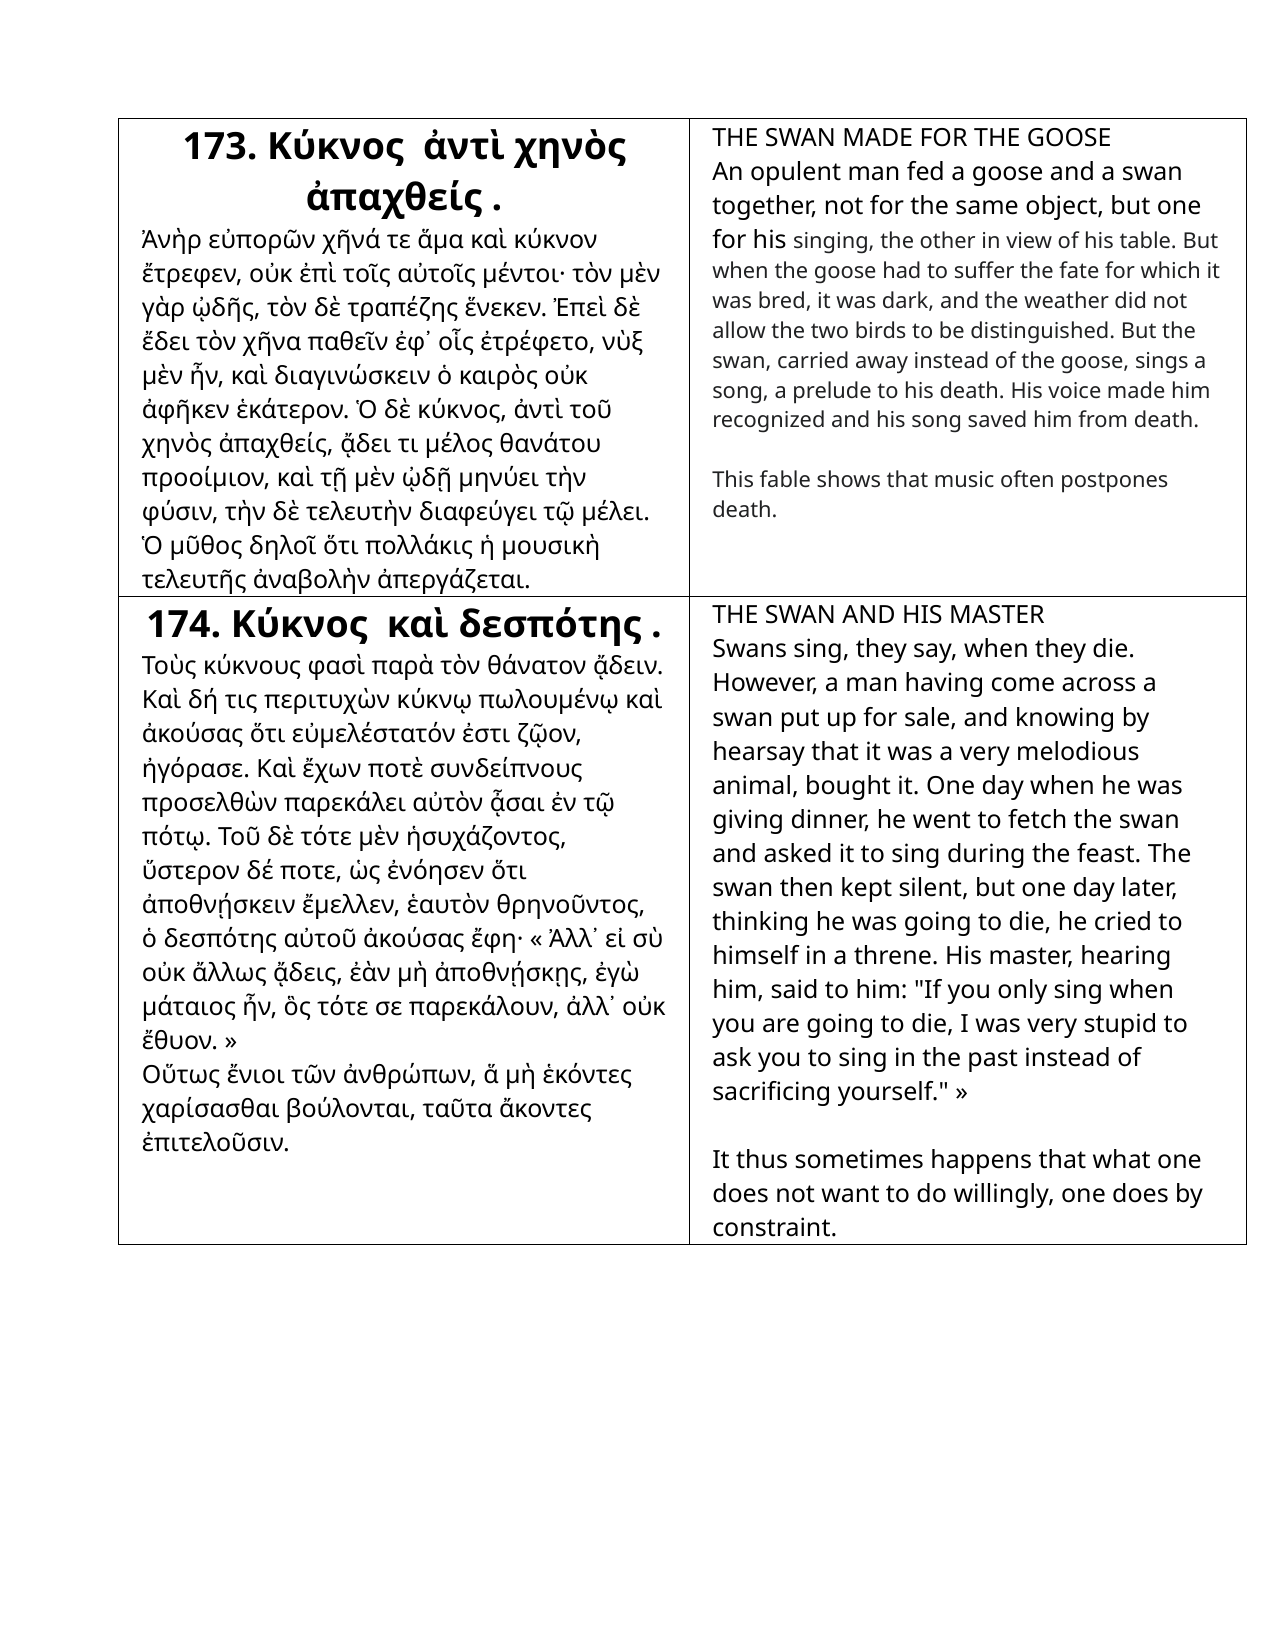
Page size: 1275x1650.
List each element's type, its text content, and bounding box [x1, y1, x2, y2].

table_cell 174. Κύκνος καὶ δεσπότης . Τοὺς κύκνους φασὶ παρὰ τὸν θάνατον ᾄδειν. Καὶ δή τις περιτυχὼν κύκνῳ πωλουμένῳ καὶ ἀκούσας ὅτι εὐμελέστατόν ἐστι ζῷον, ἠγόρασε. Καὶ ἔχων ποτὲ συνδείπνους προσελθὼν παρεκάλει αὐτὸν ᾆσαι ἐν τῷ πότῳ. Τοῦ δὲ τότε μὲν ἡσυχάζοντος, ὕστερον δέ ποτε, ὡς ἐνόησεν ὅτι ἀποθνῄσκειν ἔμελλεν, ἑαυτὸν θρηνοῦντος, ὁ δεσπότης αὐτοῦ ἀκούσας ἔφη· « Ἀλλ᾿ εἰ σὺ οὐκ ἄλλως ᾄδεις, ἐὰν μὴ ἀποθνῄσκῃς, ἐγὼ μάταιος ἦν, ὃς τότε σε παρεκάλουν, ἀλλ᾿ οὐκ ἔθυον. » Οὕτως ἔνιοι τῶν ἀνθρώπων, ἅ μὴ ἑκόντες χαρίσασθαι βούλονται, ταῦτα ἄκοντες ἐπιτελοῦσιν. [119, 597, 689, 1244]
table_cell 173. Κύκνος ἀντὶ χηνὸς ἀπαχθείς . Ἀνὴρ εὐπορῶν χῆνά τε ἅμα καὶ κύκνον ἔτρεφεν, οὐκ ἐπὶ τοῖς αὐτοῖς μέντοι· τὸν μὲν γὰρ ᾠδῆς, τὸν δὲ τραπέζης ἕνεκεν. Ἐπεὶ δὲ ἔδει τὸν χῆνα παθεῖν ἐφ᾿ οἷς ἐτρέφετο, νὺξ μὲν ἦν, καὶ διαγινώσκειν ὁ καιρὸς οὐκ ἀφῆκεν ἑκάτερον. Ὁ δὲ κύκνος, ἀντὶ τοῦ χηνὸς ἀπαχθείς, ᾄδει τι μέλος θανάτου προοίμιον, καὶ τῇ μὲν ᾠδῇ μηνύει τὴν φύσιν, τὴν δὲ τελευτὴν διαφεύγει τῷ μέλει. Ὁ μῦθος δηλοῖ ὅτι πολλάκις ἡ μουσικὴ τελευτῆς ἀναβολὴν ἀπεργάζεται. [119, 119, 689, 596]
table_cell THE SWAN MADE FOR THE GOOSE An opulent man fed a goose and a swan together, not for the same object, but one for his singing, the other in view of his table. But when the goose had to suffer the fate for which it was bred, it was dark, and the weather did not allow the two birds to be distinguished. But the swan, carried away instead of the goose, sings a song, a prelude to his death. His voice made him recognized and his song saved him from death. This fable shows that music often postpones death. [690, 119, 1246, 596]
table_cell THE SWAN AND HIS MASTER Swans sing, they say, when they die. However, a man having come across a swan put up for sale, and knowing by hearsay that it was a very melodious animal, bought it. One day when he was giving dinner, he went to fetch the swan and asked it to sing during the feast. The swan then kept silent, but one day later, thinking he was going to die, he cried to himself in a threne. His master, hearing him, said to him: "If you only sing when you are going to die, I was very stupid to ask you to sing in the past instead of sacrificing yourself." » It thus sometimes happens that what one does not want to do willingly, one does by constraint. [690, 597, 1246, 1244]
